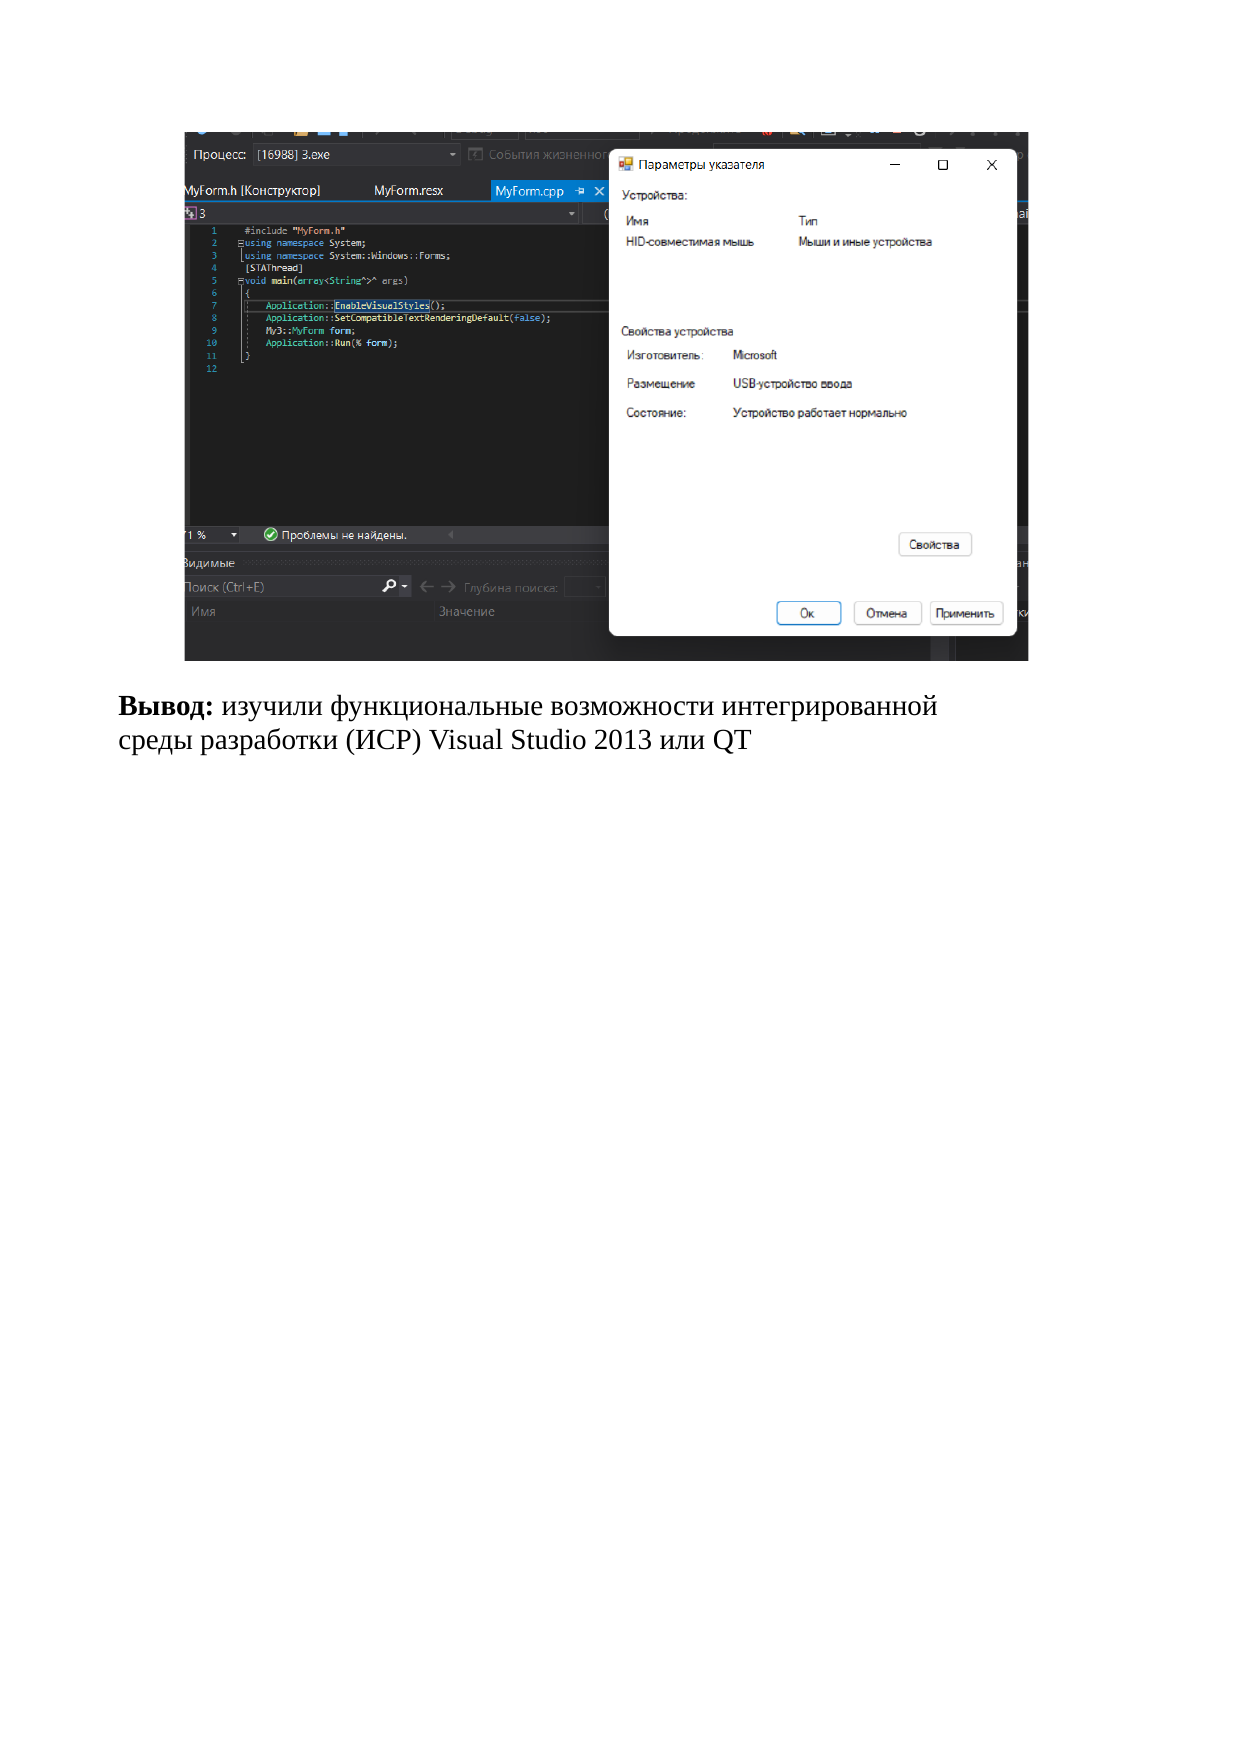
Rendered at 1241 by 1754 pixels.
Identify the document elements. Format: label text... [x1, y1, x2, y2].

picture [184, 132, 1029, 661]
text Вывод: изучили функциональные возможности интегрированной среды разработки (ИСР) Visual Studio 2013 или QT [118, 688, 1017, 755]
